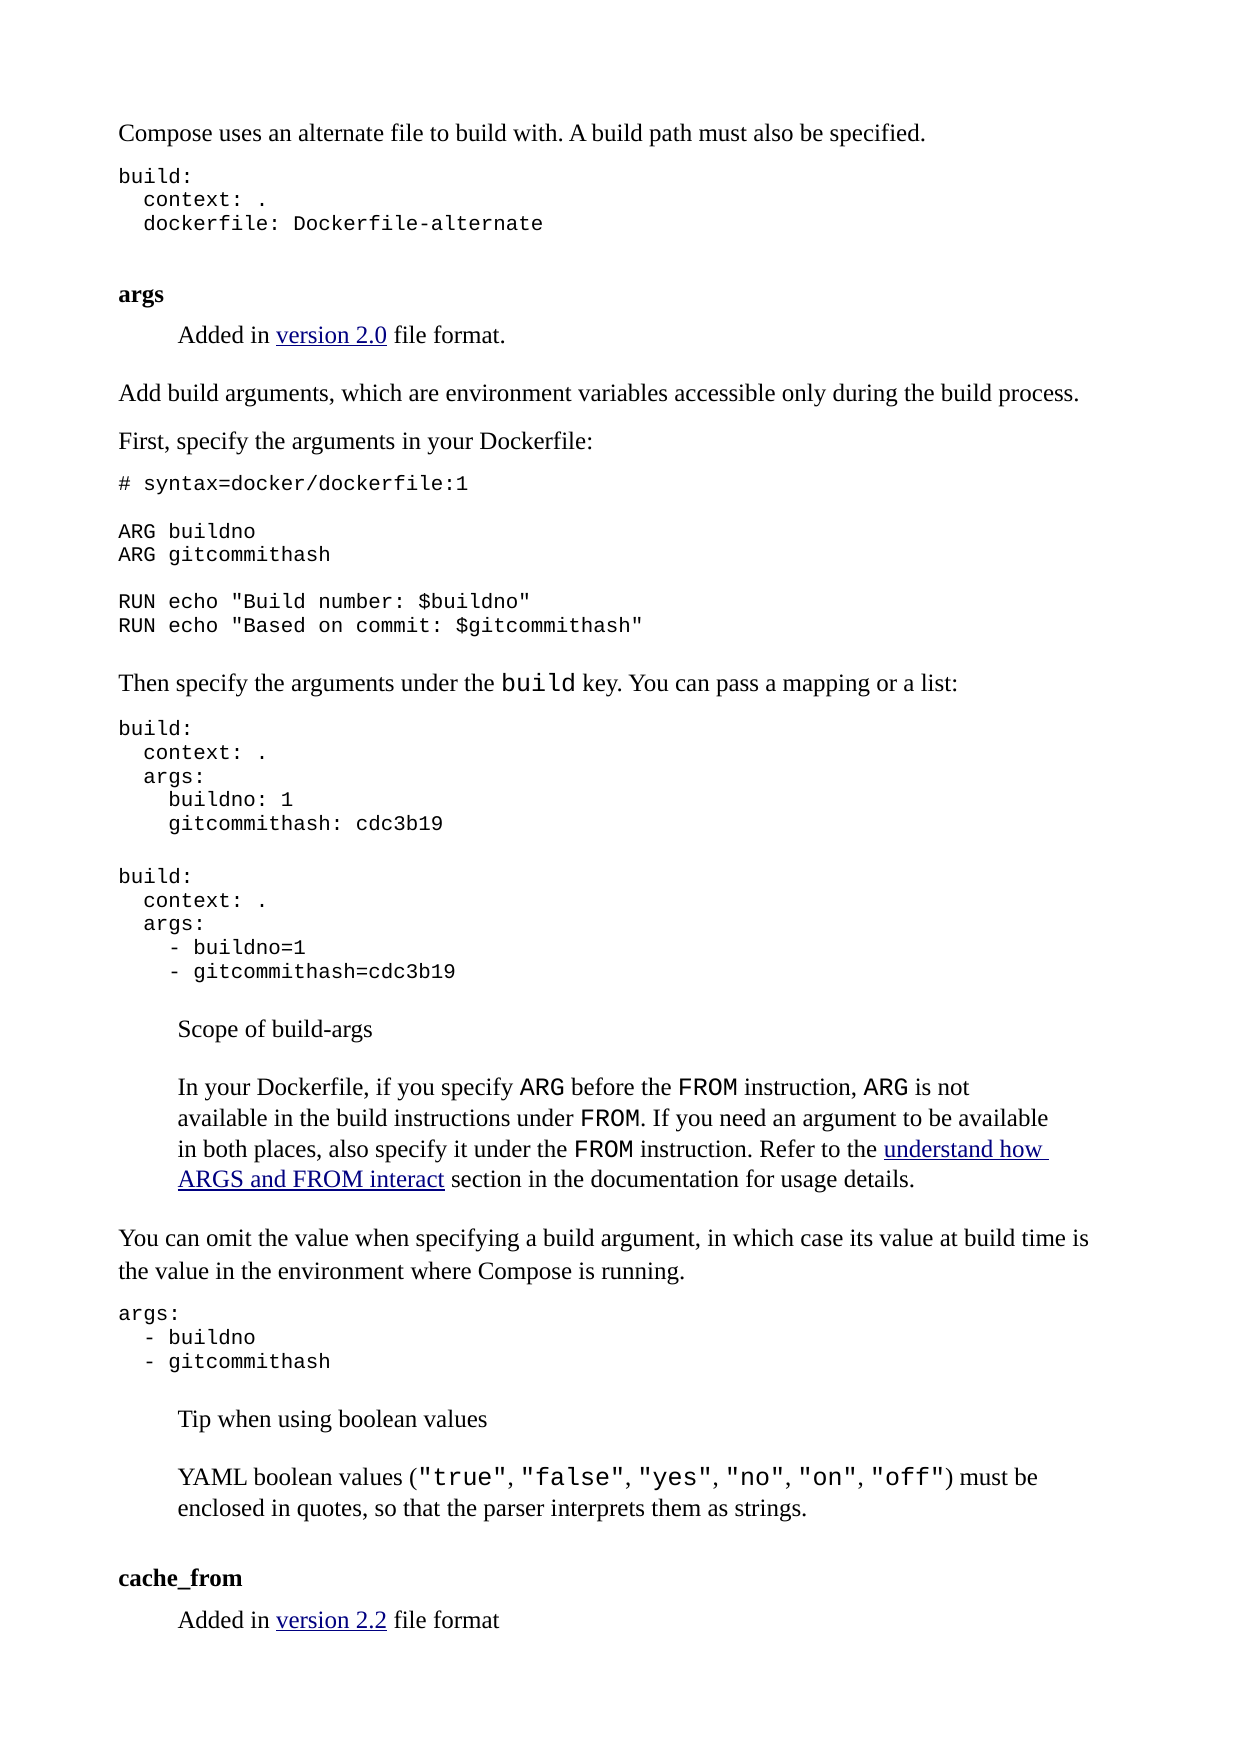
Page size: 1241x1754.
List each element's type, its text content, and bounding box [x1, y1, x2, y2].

text You can omit the value when specifying a build argument, in which case its value at build time is the value in the environment where Compose is running. [118, 1223, 1122, 1284]
text Then specify the arguments under the build key. You can pass a mapping or a list: [118, 668, 1122, 699]
text Add build arguments, which are environment variables accessible only during the build process. [118, 378, 1122, 407]
text First, specify the arguments in your Dockerfile: [118, 426, 1122, 454]
text YAML boolean values ("true", "false", "yes", "no", "on", "off") must be enclosed in quotes, so that the parser interprets them as strings. [177, 1462, 1063, 1522]
text - buildno [118, 1327, 1122, 1351]
text context: . [118, 189, 1122, 213]
text gitcommithash: cdc3b19 [118, 813, 1122, 837]
text build: [118, 718, 1122, 742]
text context: . [118, 742, 1122, 766]
text RUN echo "Build number: $buildno" [118, 592, 1122, 615]
text In your Dockerfile, if you specify ARG before the FROM instruction, ARG is not available in the build instructions under FROM. If you need an argument to be available in both places, also specify it under the FROM instruction. Refer to the understand how ARGS and FROM interact section in the documentation for usage details. [177, 1072, 1063, 1193]
text - gitcommithash [118, 1351, 1122, 1374]
text dockerfile: Dockerfile-alternate [118, 213, 1122, 237]
text context: . [118, 890, 1122, 913]
subtitle cache_from [118, 1563, 1122, 1592]
text buildno: 1 [118, 789, 1122, 813]
text args: [118, 766, 1122, 789]
text Tip when using boolean values [177, 1404, 1063, 1432]
text Added in version 2.0 file format. [177, 320, 1063, 349]
text Added in version 2.2 file format [177, 1605, 1063, 1633]
text args: [118, 913, 1122, 937]
text ARG buildno [118, 521, 1122, 544]
text - gitcommithash=cdc3b19 [118, 961, 1122, 984]
text ARG gitcommithash [118, 544, 1122, 568]
text build: [118, 866, 1122, 890]
text - buildno=1 [118, 937, 1122, 961]
subtitle args [118, 279, 1122, 307]
text # syntax=docker/dockerfile:1 [118, 473, 1122, 497]
text Compose uses an alternate file to build with. A build path must also be specified. [118, 118, 1122, 147]
text RUN echo "Based on commit: $gitcommithash" [118, 615, 1122, 639]
text build: [118, 166, 1122, 189]
text args: [118, 1303, 1122, 1327]
text Scope of build-args [177, 1014, 1063, 1042]
